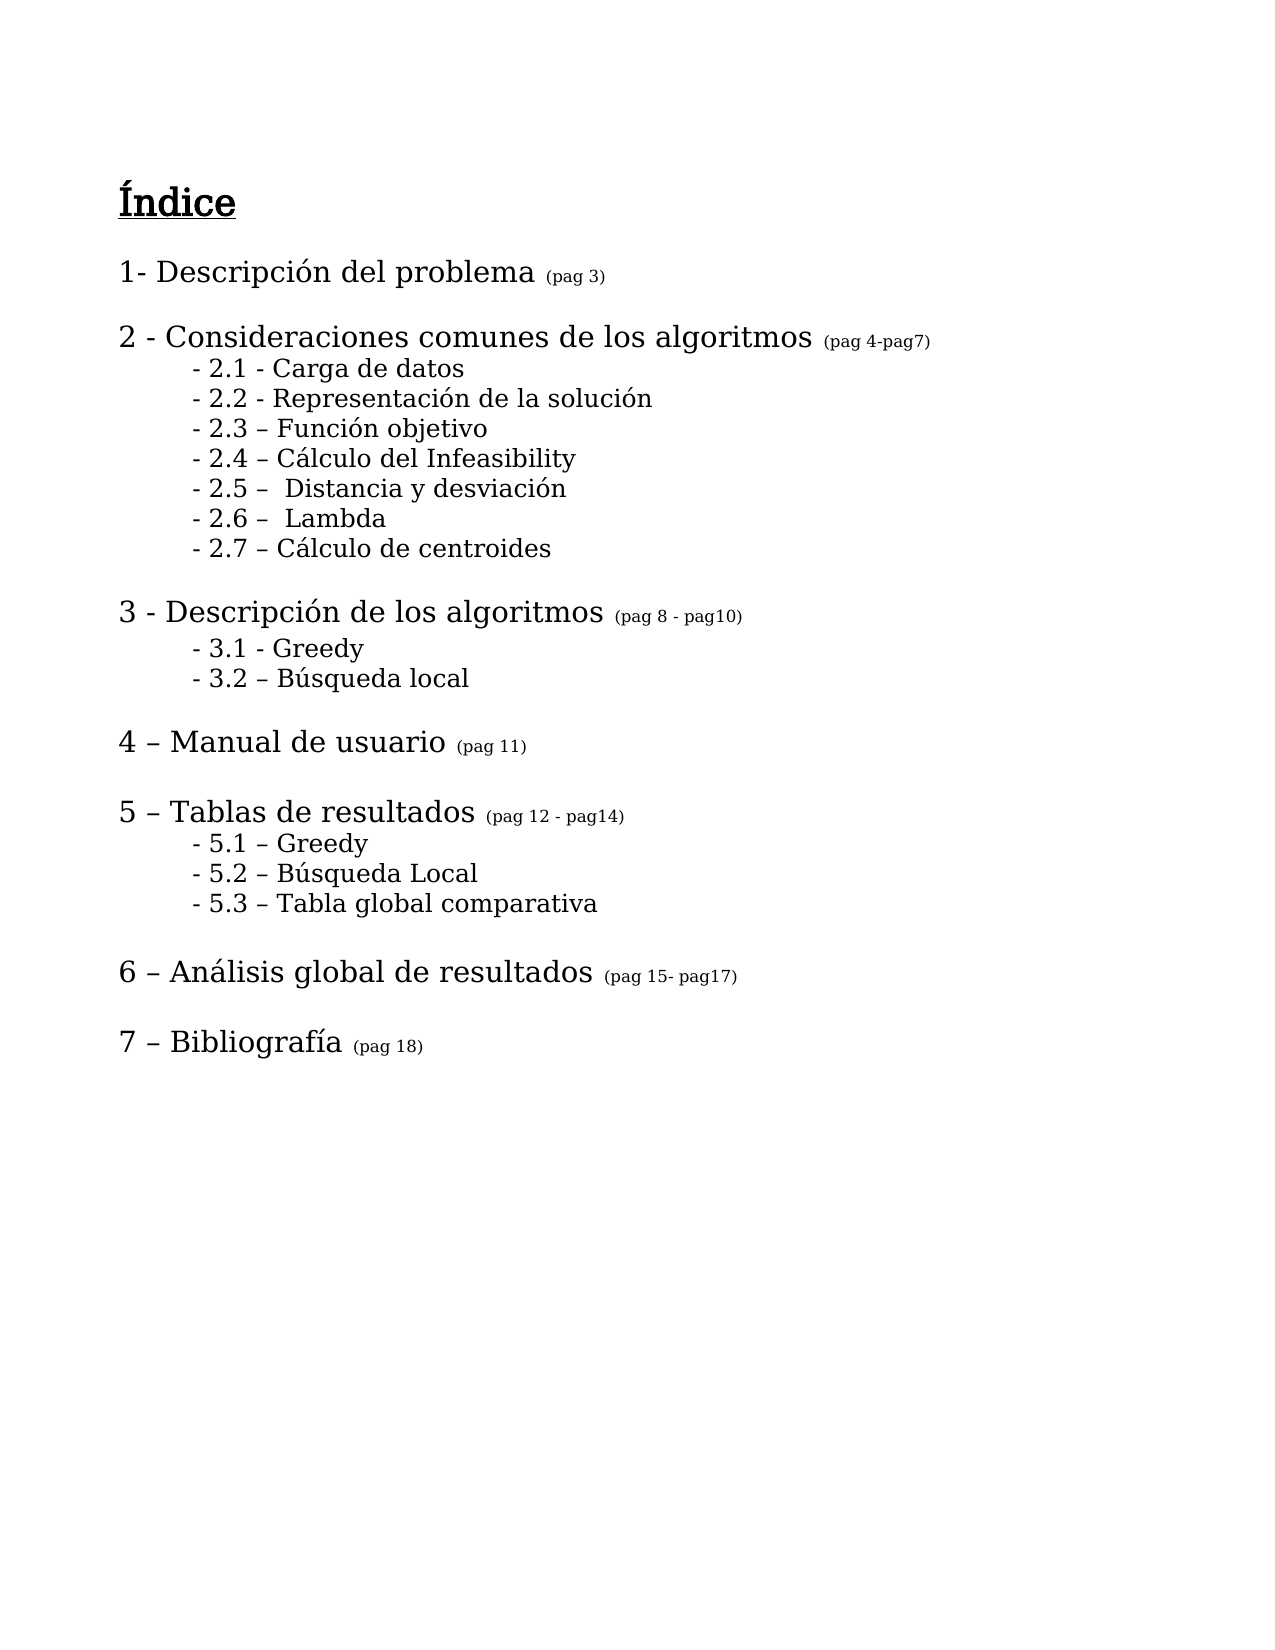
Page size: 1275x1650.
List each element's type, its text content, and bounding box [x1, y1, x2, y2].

text 6 – Análisis global de resultados (pag 15- pag17) [118, 953, 1157, 988]
text - 5.3 – Tabla global comparativa [118, 888, 1157, 918]
text - 3.1 - Greedy [118, 628, 1157, 663]
text - 2.5 – Distancia y desviación [118, 473, 1157, 503]
text Índice [118, 178, 1157, 223]
text 4 – Manual de usuario (pag 11) [118, 723, 1157, 758]
text - 2.1 - Carga de datos [118, 353, 1157, 383]
text - 2.7 – Cálculo de centroides [118, 533, 1157, 563]
text 1- Descripción del problema (pag 3) [118, 253, 1157, 288]
text 7 – Bibliografía (pag 18) [118, 1023, 1157, 1058]
text - 3.2 – Búsqueda local [118, 663, 1157, 693]
text 3 - Descripción de los algoritmos (pag 8 - pag10) [118, 593, 1157, 628]
text - 5.2 – Búsqueda Local [118, 858, 1157, 888]
text - 2.4 – Cálculo del Infeasibility [118, 443, 1157, 473]
text 5 – Tablas de resultados (pag 12 - pag14) [118, 793, 1157, 828]
text - 2.6 – Lambda [118, 503, 1157, 533]
text - 5.1 – Greedy [118, 828, 1157, 858]
text - 2.3 – Función objetivo [118, 413, 1157, 443]
text - 2.2 - Representación de la solución [118, 383, 1157, 413]
text 2 - Consideraciones comunes de los algoritmos (pag 4-pag7) [118, 318, 1157, 353]
